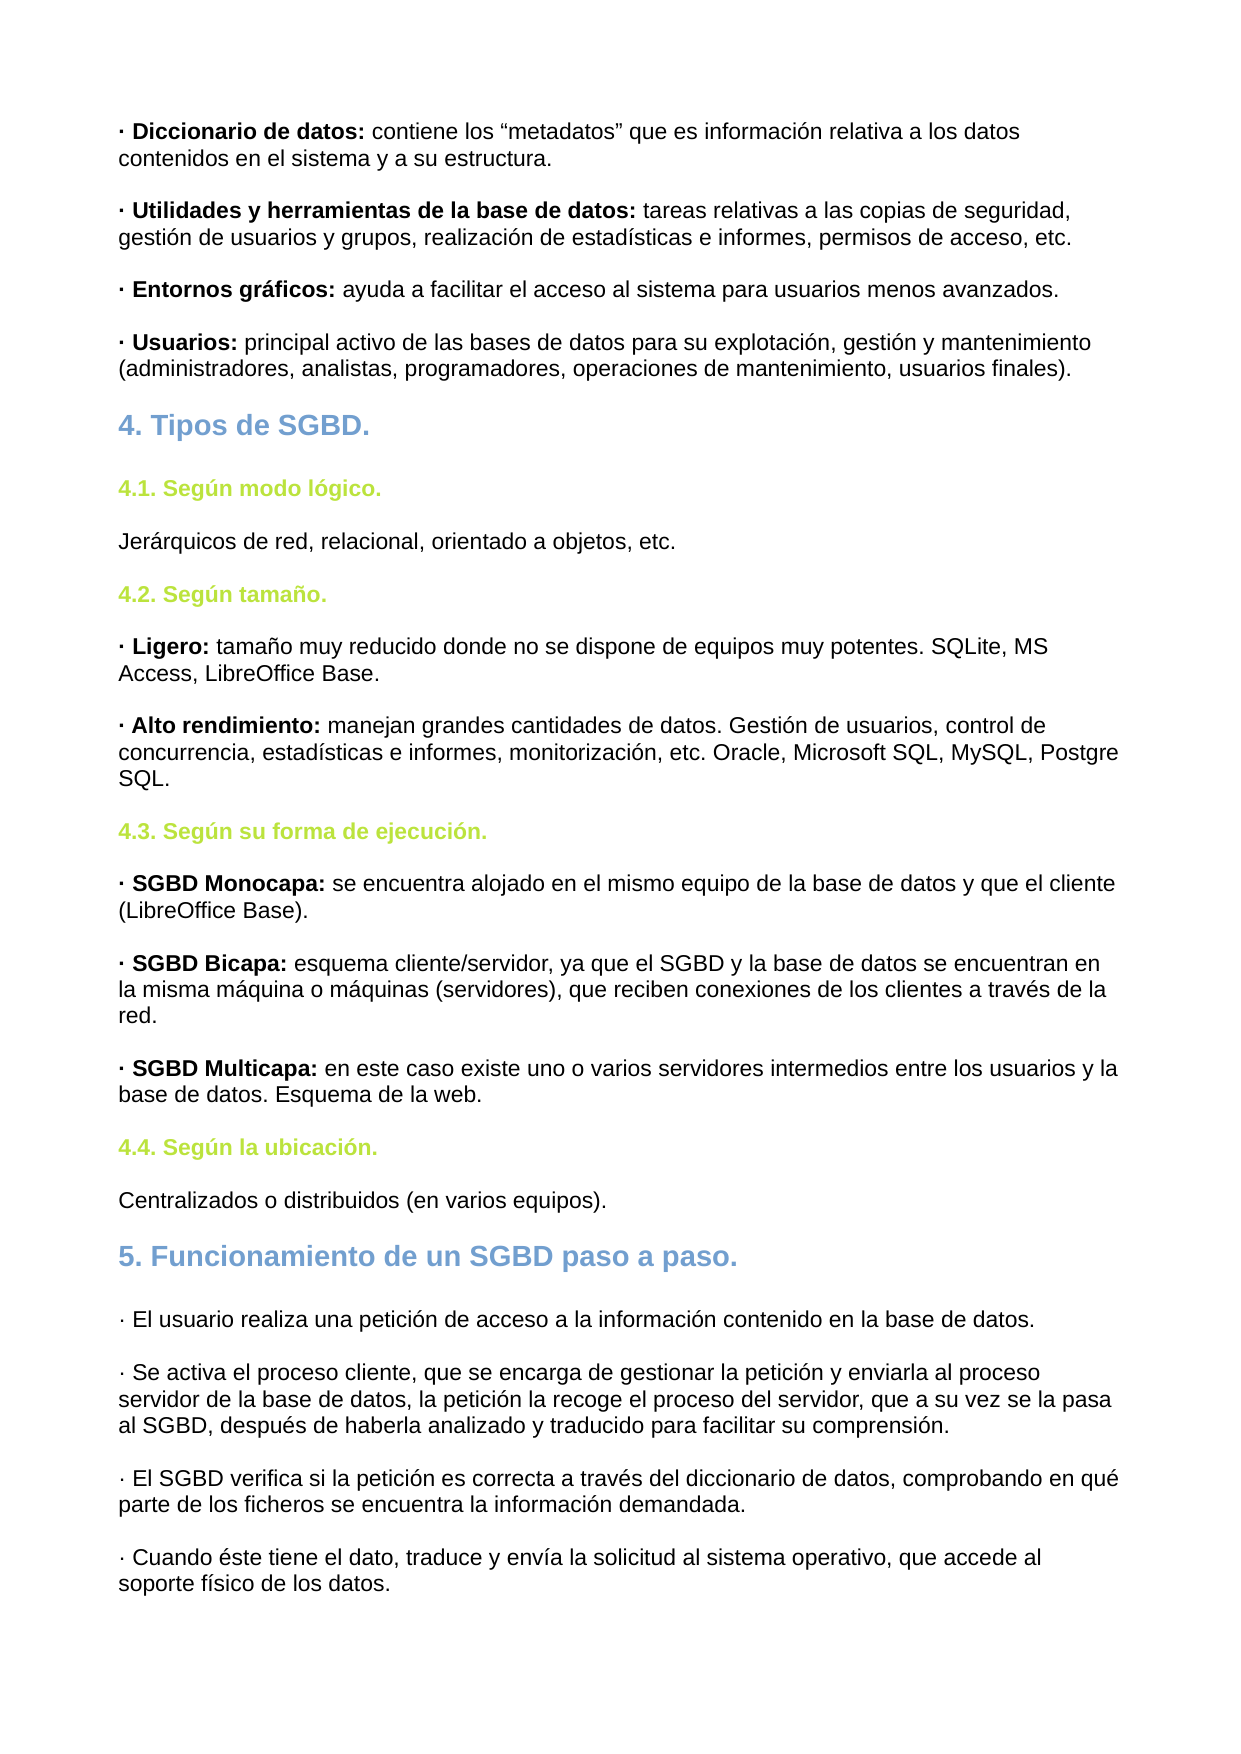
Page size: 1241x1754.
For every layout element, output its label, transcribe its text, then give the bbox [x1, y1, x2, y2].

text 4.1. Según modo lógico. [118, 475, 1122, 501]
text · Se activa el proceso cliente, que se encarga de gestionar la petición y enviarla al proceso servidor de la base de datos, la petición la recoge el proceso del servidor, que a su vez se la pasa al SGBD, después de haberla analizado y traducido para facilitar su comprensión. [118, 1359, 1122, 1438]
text 4.3. Según su forma de ejecución. [118, 818, 1122, 844]
text · Utilidades y herramientas de la base de datos: tareas relativas a las copias de seguridad, gestión de usuarios y grupos, realización de estadísticas e informes, permisos de acceso, etc. [118, 197, 1122, 250]
text · SGBD Bicapa: esquema cliente/servidor, ya que el SGBD y la base de datos se encuentran en la misma máquina o máquinas (servidores), que reciben conexiones de los clientes a través de la red. [118, 949, 1122, 1028]
text 4.2. Según tamaño. [118, 581, 1122, 607]
text Jerárquicos de red, relacional, orientado a objetos, etc. [118, 528, 1122, 554]
text · El SGBD verifica si la petición es correcta a través del diccionario de datos, comprobando en qué parte de los ficheros se encuentra la información demandada. [118, 1464, 1122, 1517]
text · Usuarios: principal activo de las bases de datos para su explotación, gestión y mantenimiento (administradores, analistas, programadores, operaciones de mantenimiento, usuarios finales). [118, 329, 1122, 382]
text · SGBD Multicapa: en este caso existe uno o varios servidores intermedios entre los usuarios y la base de datos. Esquema de la web. [118, 1055, 1122, 1108]
text · Entornos gráficos: ayuda a facilitar el acceso al sistema para usuarios menos avanzados. [118, 276, 1122, 303]
text Centralizados o distribuidos (en varios equipos). [118, 1187, 1122, 1213]
text · SGBD Monocapa: se encuentra alojado en el mismo equipo de la base de datos y que el cliente (LibreOffice Base). [118, 870, 1122, 923]
text · Alto rendimiento: manejan grandes cantidades de datos. Gestión de usuarios, control de concurrencia, estadísticas e informes, monitorización, etc. Oracle, Microsoft SQL, MySQL, Postgre SQL. [118, 712, 1122, 791]
text · Ligero: tamaño muy reducido donde no se dispone de equipos muy potentes. SQLite, MS Access, LibreOffice Base. [118, 633, 1122, 686]
text 4.4. Según la ubicación. [118, 1134, 1122, 1160]
text · Diccionario de datos: contiene los “metadatos” que es información relativa a los datos contenidos en el sistema y a su estructura. [118, 118, 1122, 171]
text · Cuando éste tiene el dato, traduce y envía la solicitud al sistema operativo, que accede al soporte físico de los datos. [118, 1544, 1122, 1596]
text 4. Tipos de SGBD. [118, 408, 1122, 442]
text 5. Funcionamiento de un SGBD paso a paso. [118, 1239, 1122, 1273]
text · El usuario realiza una petición de acceso a la información contenido en la base de datos. [118, 1306, 1122, 1333]
